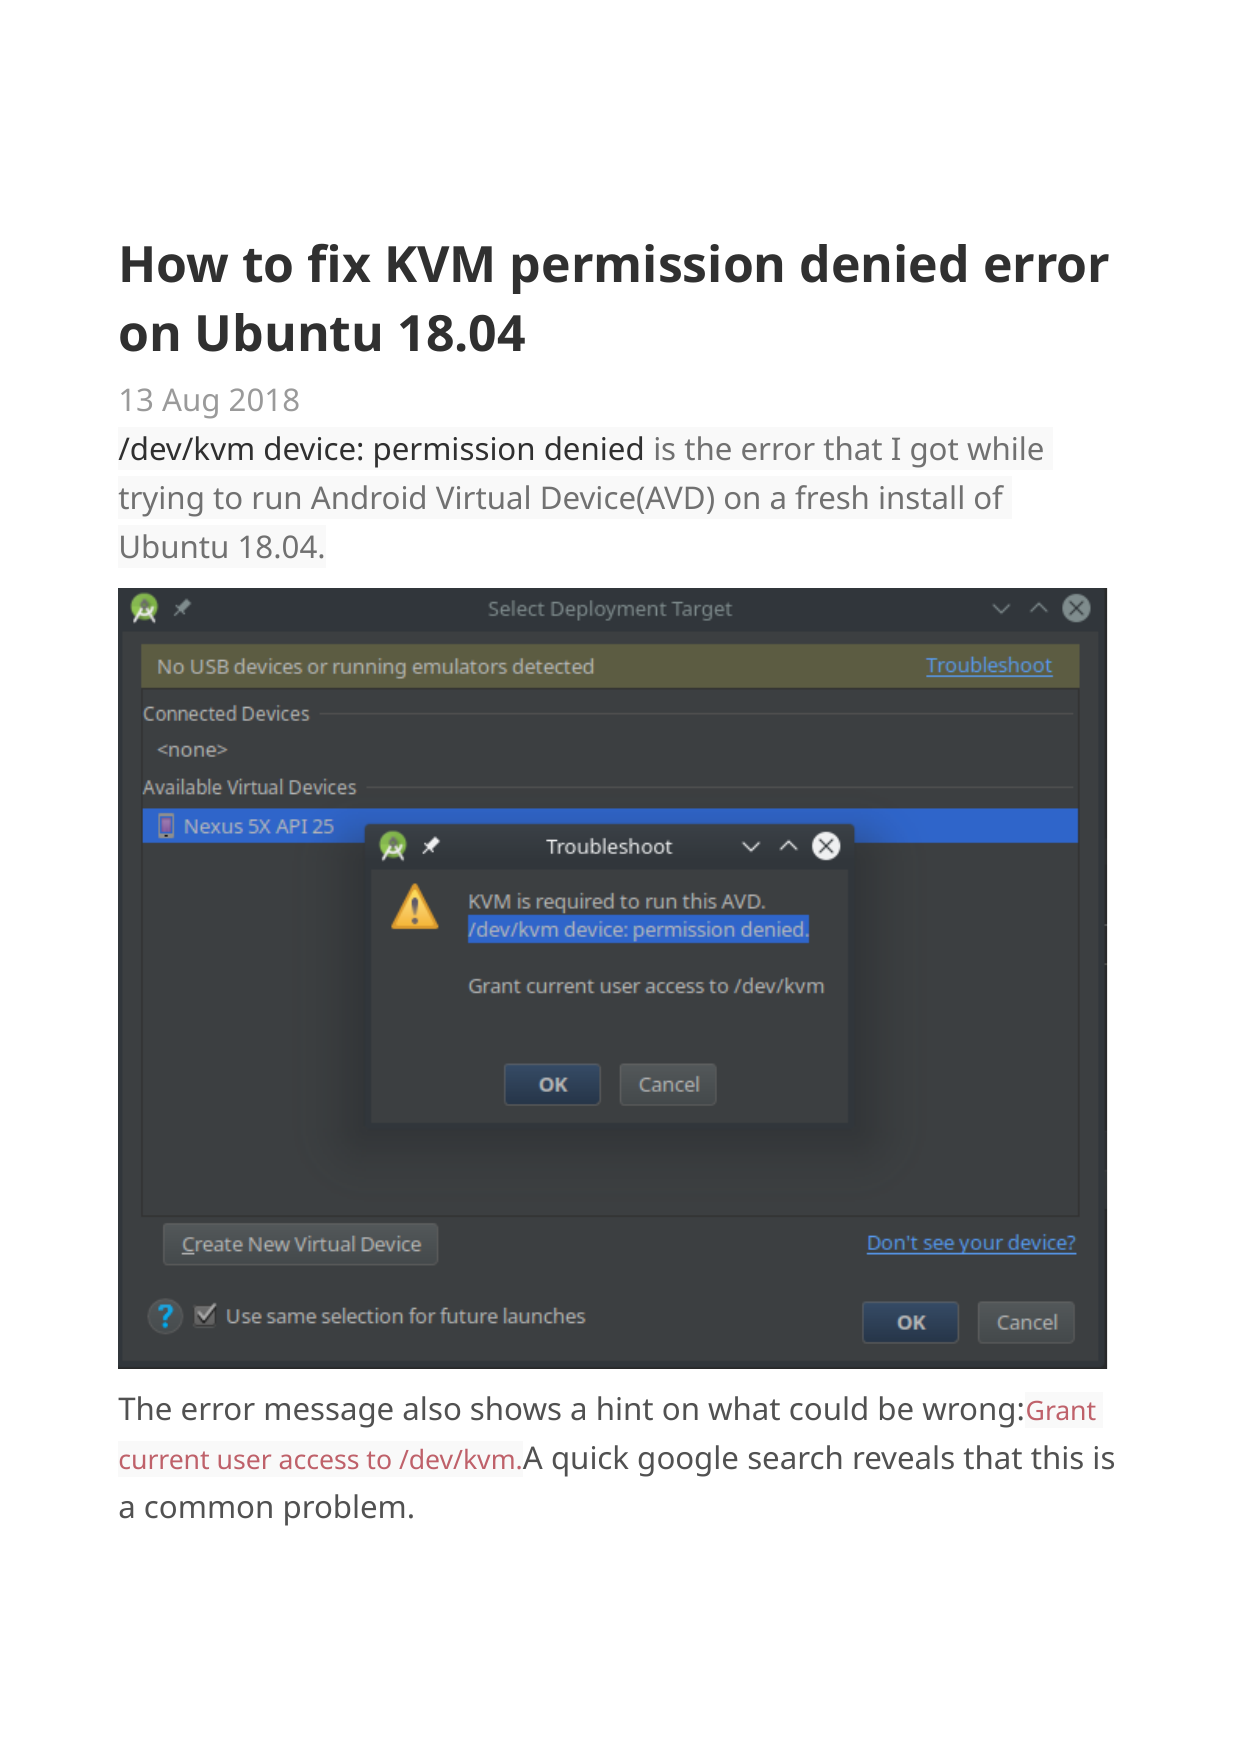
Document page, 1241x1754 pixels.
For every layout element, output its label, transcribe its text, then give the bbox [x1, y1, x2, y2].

text /dev/kvm device: permission denied is the error that I got while trying to run Android Virtual Device(AVD) on a fresh install of Ubuntu 18.04. [118, 427, 1122, 568]
picture [118, 588, 1108, 1369]
text 13 Aug 2018 [118, 378, 1122, 421]
text The error message also shows a hint on what could be wrong:Grant current user access to /dev/kvm.A quick google search reveals that this is a common problem. [118, 1387, 1122, 1528]
subtitle How to fix KVM permission denied error on Ubuntu 18.04 [118, 229, 1122, 366]
